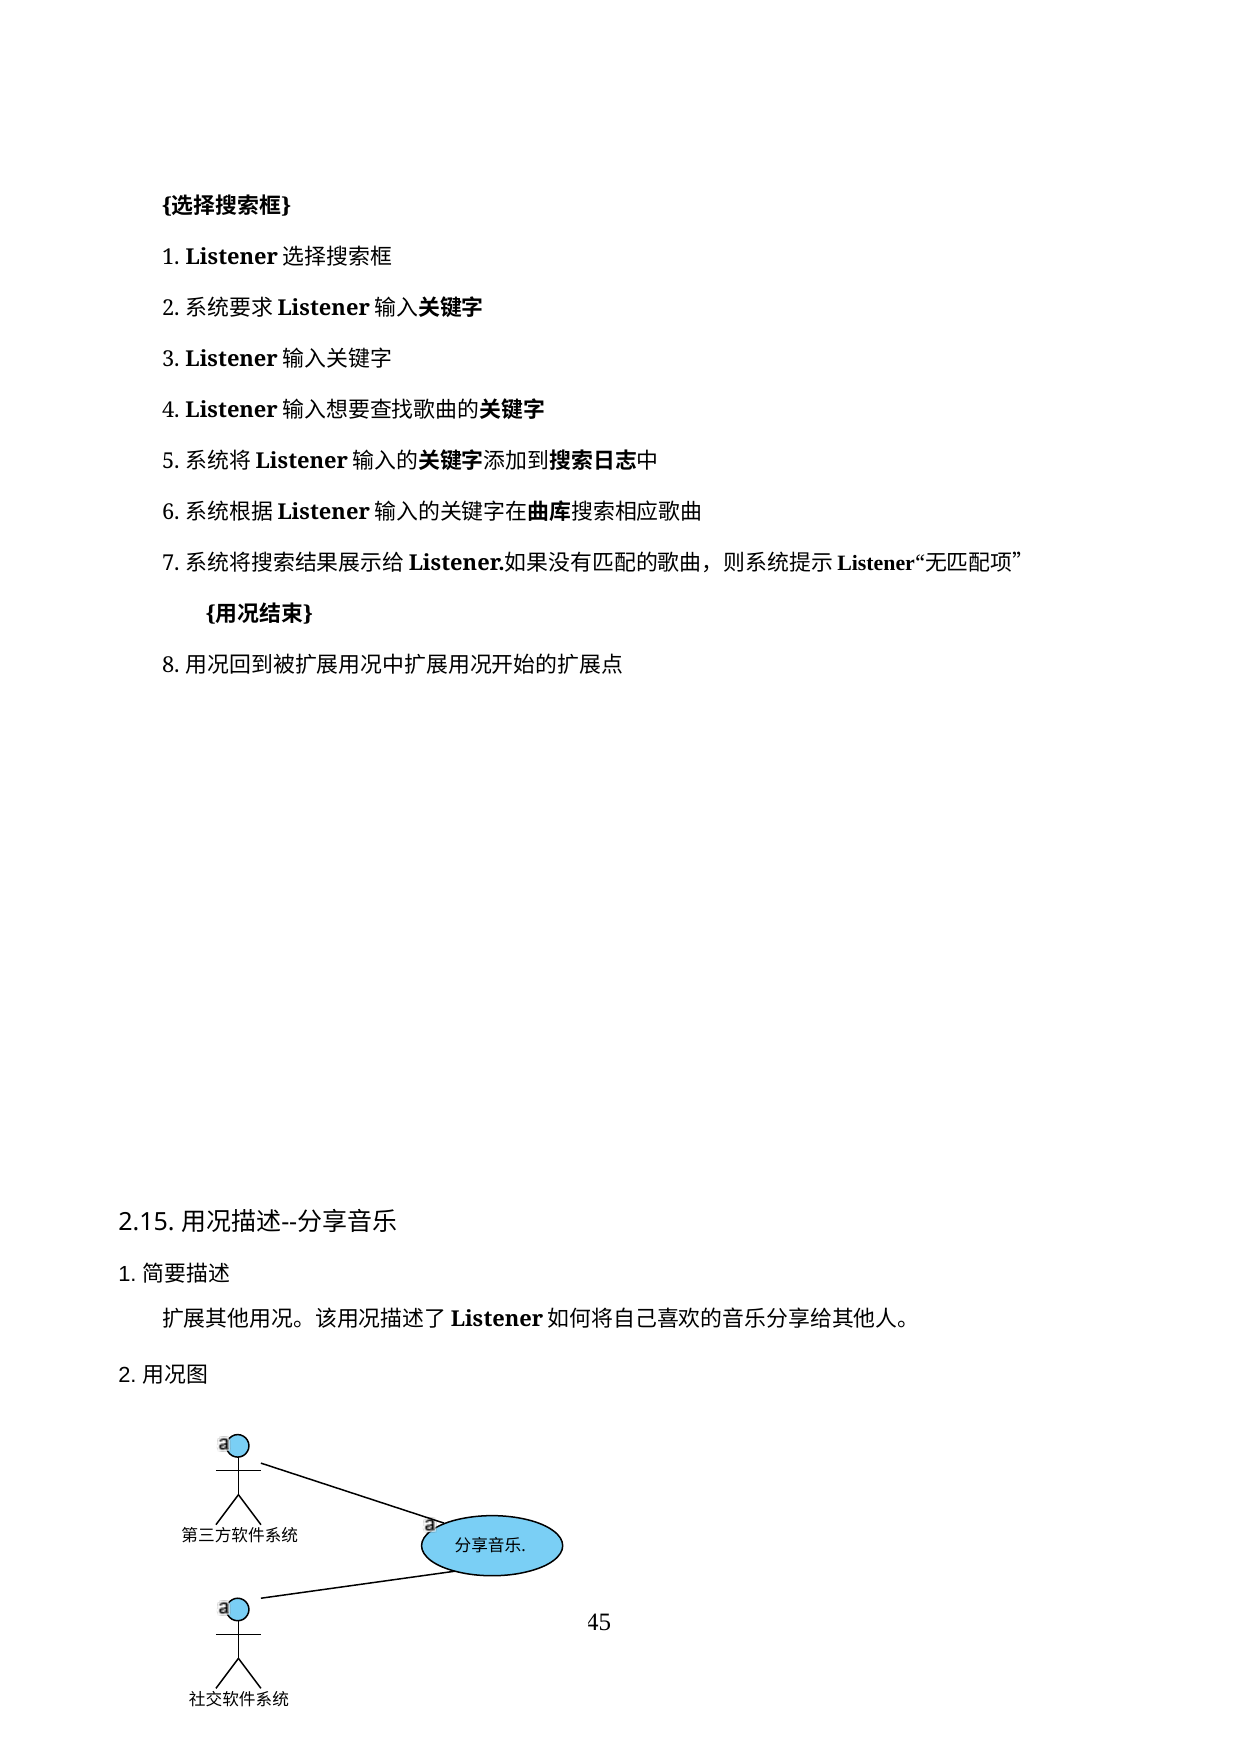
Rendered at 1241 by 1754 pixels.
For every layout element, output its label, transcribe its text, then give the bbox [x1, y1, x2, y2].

text 1. Listener选择搜索框 [118, 239, 1122, 270]
text 8. 用况回到被扩展用况中扩展用况开始的扩展点 [118, 647, 1122, 679]
text 4. Listener输入想要查找歌曲的关键字 [118, 392, 1122, 423]
text {用况结束} [118, 596, 1122, 628]
text 5. 系统将Listener输入的关键字添加到搜索日志中 [118, 443, 1122, 474]
text 2. 系统要求Listener输入关键字 [118, 290, 1122, 321]
text 6. 系统根据Listener输入的关键字在曲库搜索相应歌曲 [118, 494, 1122, 526]
text 3. Listener输入关键字 [118, 341, 1122, 372]
text 扩展其他用况。该用况描述了Listener如何将自己喜欢的音乐分享给其他人。 [118, 1301, 1122, 1332]
subtitle 用况描述--分享音乐 [118, 1201, 1122, 1237]
subtitle 用况图 [118, 1357, 1122, 1388]
text {选择搜索框} [118, 188, 1122, 219]
subtitle 简要描述 [118, 1256, 1122, 1288]
text 7. 系统将搜索结果展示给Listener.如果没有匹配的歌曲，则系统提示Listener“无匹配项” [118, 545, 1122, 577]
